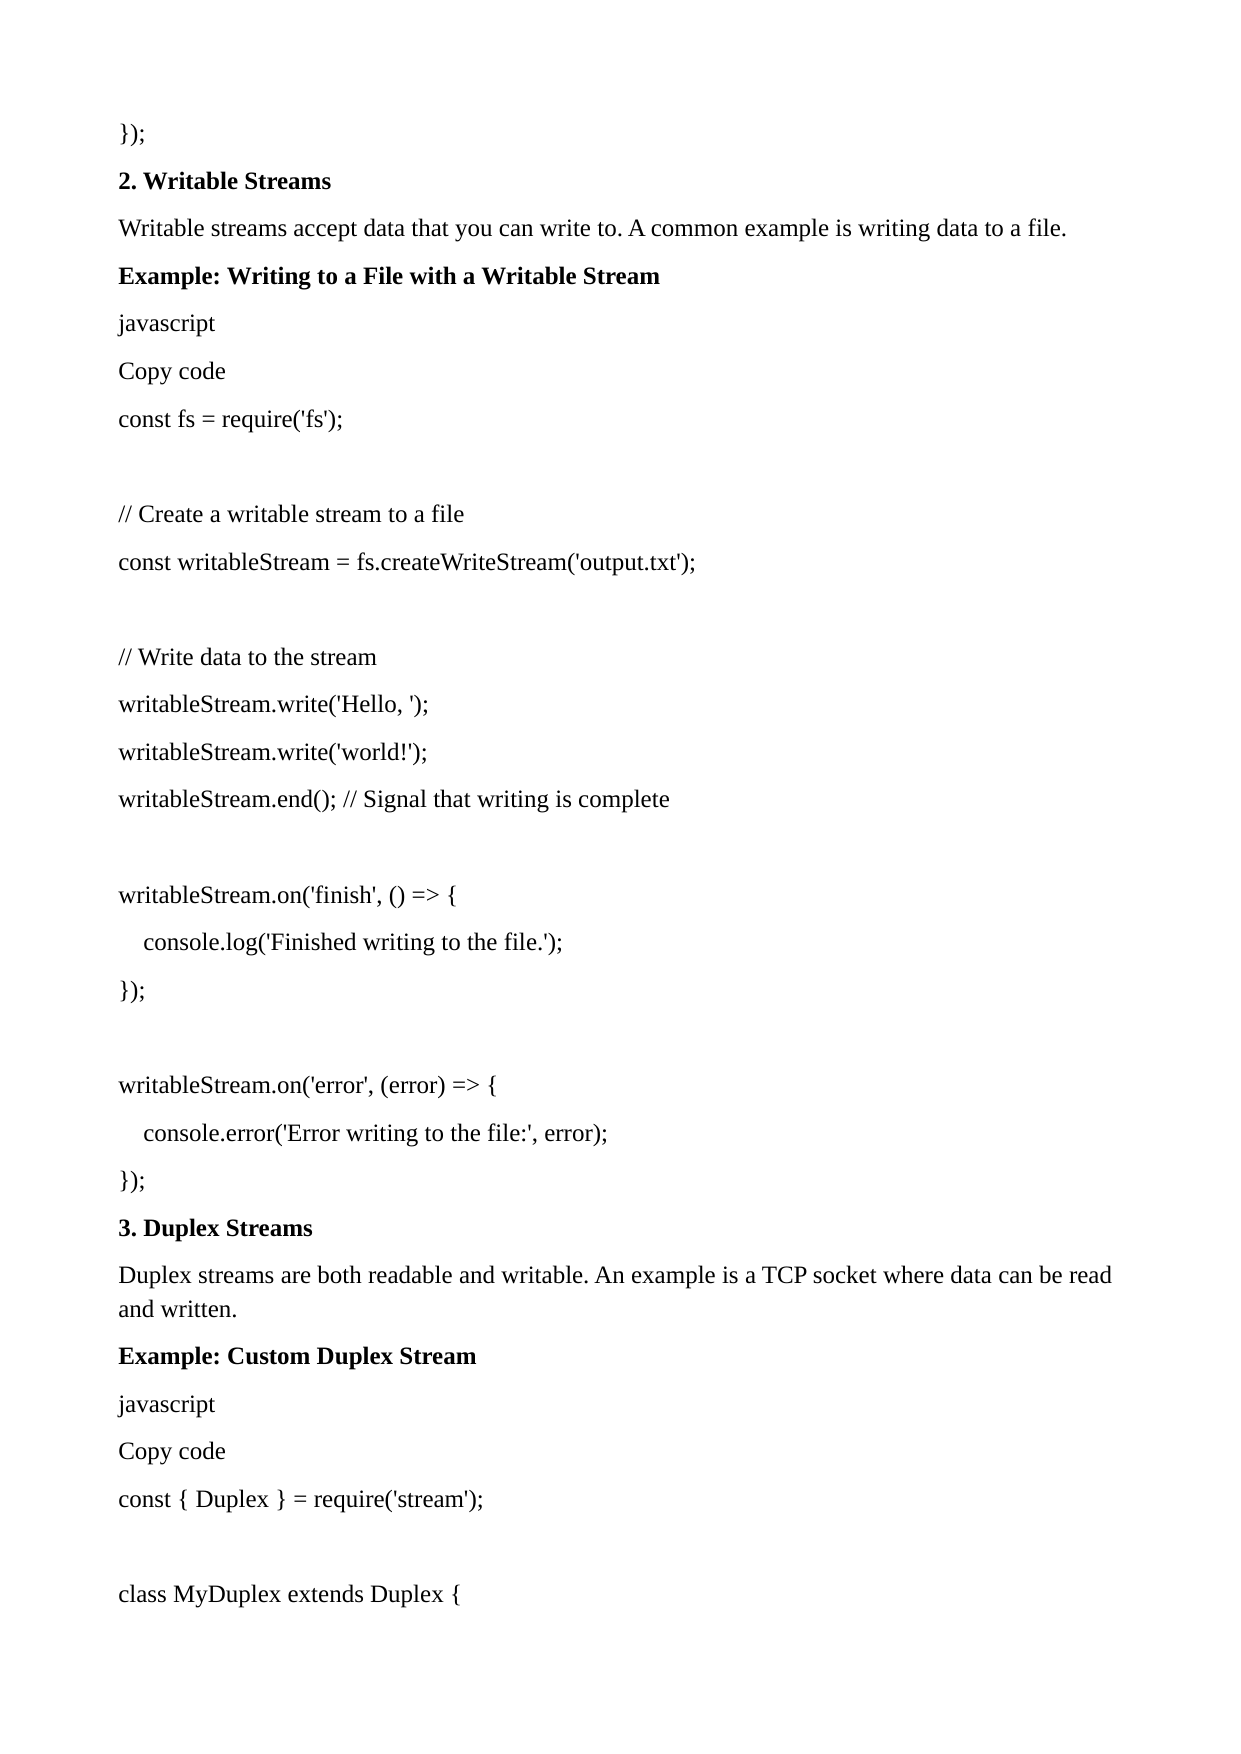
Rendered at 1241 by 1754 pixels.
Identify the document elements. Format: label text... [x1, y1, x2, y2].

text class MyDuplex extends Duplex { [118, 1579, 1122, 1608]
text }); [118, 975, 1122, 1004]
text writableStream.on('finish', () => { [118, 880, 1122, 908]
text javascript [118, 308, 1122, 337]
text // Create a writable stream to a file [118, 499, 1122, 528]
text 3. Duplex Streams [118, 1213, 1122, 1242]
text console.log('Finished writing to the file.'); [118, 927, 1122, 956]
text const writableStream = fs.createWriteStream('output.txt'); [118, 547, 1122, 575]
text const fs = require('fs'); [118, 404, 1122, 432]
text Duplex streams are both readable and writable. An example is a TCP socket where data can be read and written. [118, 1261, 1122, 1322]
text Writable streams accept data that you can write to. A common example is writing data to a file. [118, 213, 1122, 242]
text writableStream.on('error', (error) => { [118, 1070, 1122, 1099]
text writableStream.write('Hello, '); [118, 689, 1122, 718]
text writableStream.write('world!'); [118, 737, 1122, 766]
text writableStream.end(); // Signal that writing is complete [118, 784, 1122, 813]
text javascript [118, 1389, 1122, 1418]
text Example: Custom Duplex Stream [118, 1341, 1122, 1370]
text const { Duplex } = require('stream'); [118, 1484, 1122, 1513]
text console.error('Error writing to the file:', error); [118, 1118, 1122, 1147]
text }); [118, 1165, 1122, 1194]
text Example: Writing to a File with a Writable Stream [118, 261, 1122, 290]
text Copy code [118, 356, 1122, 385]
text }); [118, 118, 1122, 147]
text 2. Writable Streams [118, 166, 1122, 194]
text // Write data to the stream [118, 642, 1122, 671]
text Copy code [118, 1436, 1122, 1465]
